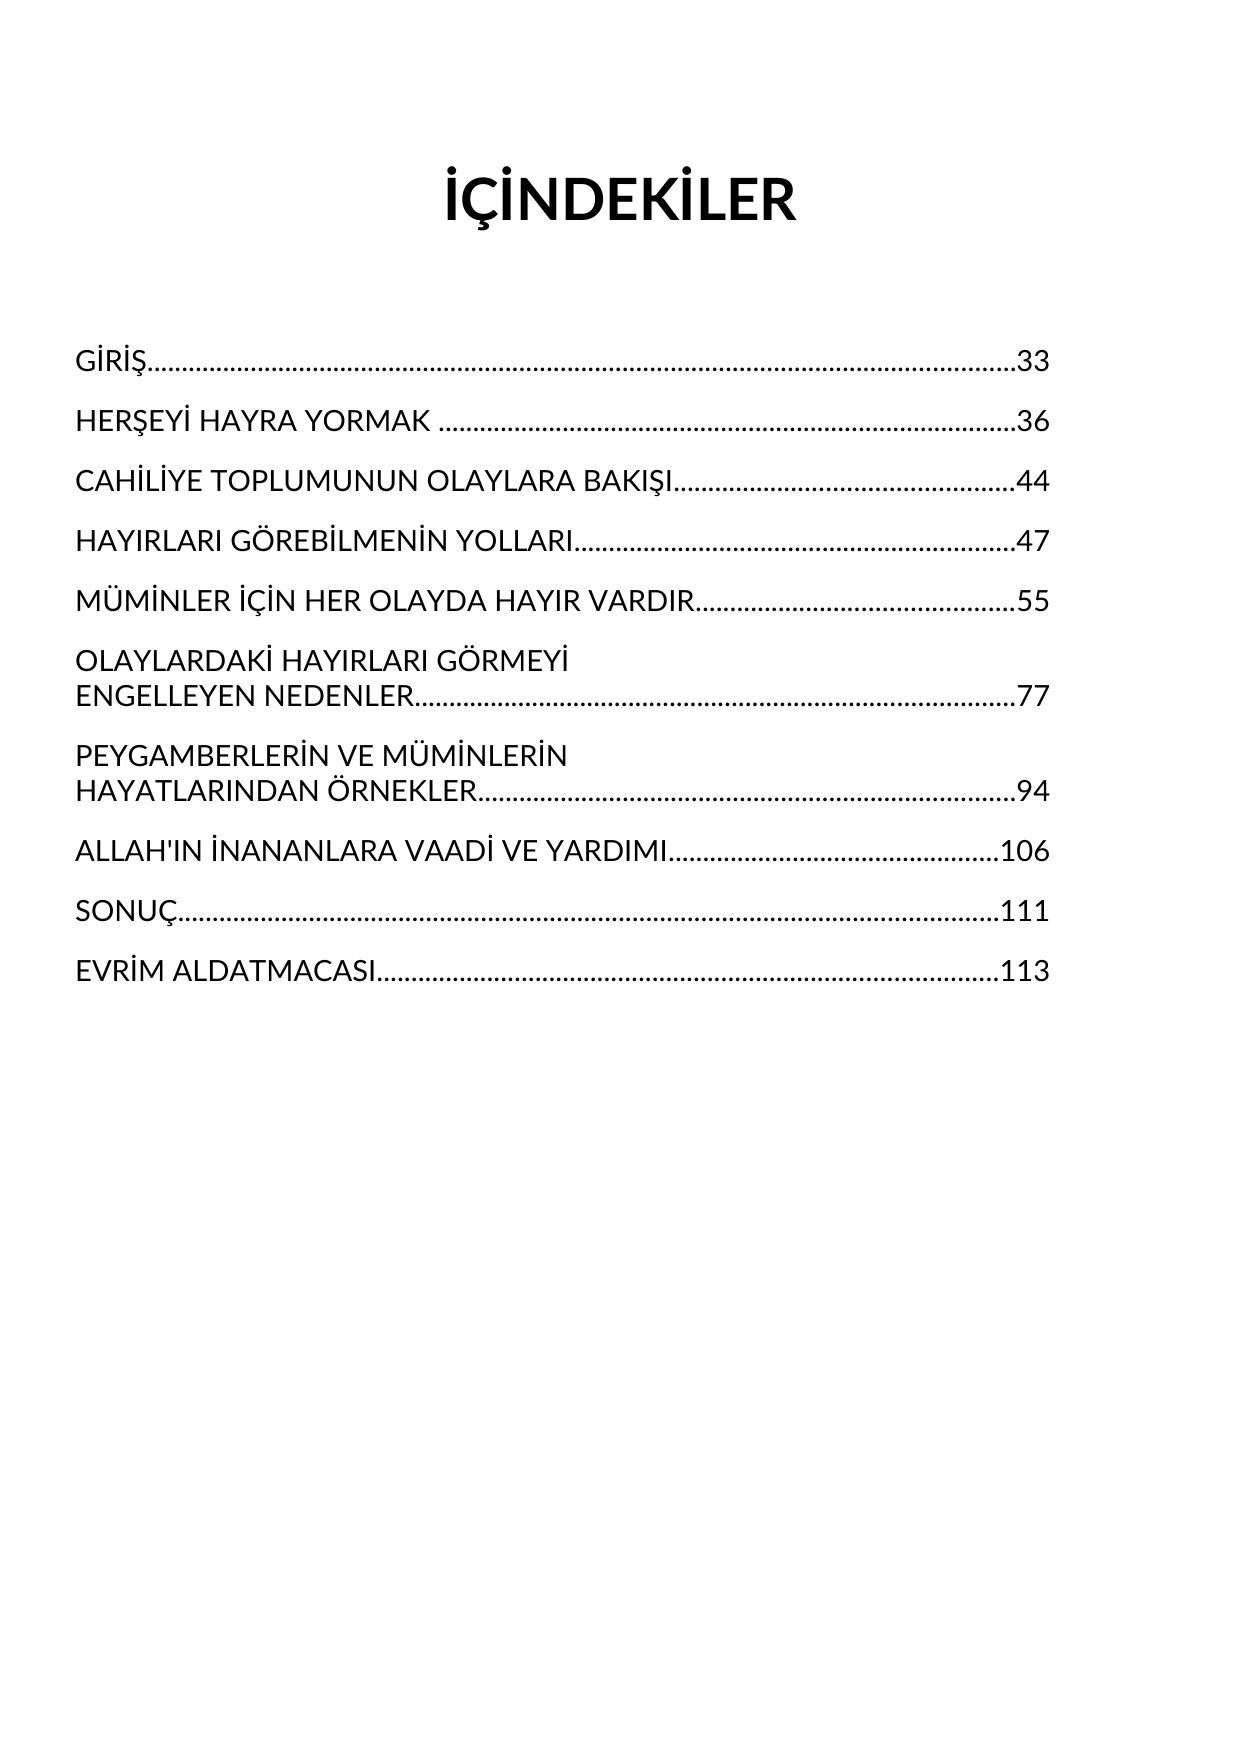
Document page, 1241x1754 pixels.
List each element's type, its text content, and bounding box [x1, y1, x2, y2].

subtitle HAYIRLARI GÖREBİLMENİN YOLLARI 47 [75, 523, 1165, 558]
subtitle CAHİLİYE TOPLUMUNUN OLAYLARA BAKIŞI 44 [75, 463, 1165, 498]
subtitle İÇİNDEKİLER [75, 162, 1165, 232]
subtitle HERŞEYİ HAYRA YORMAK 36 [75, 403, 1165, 438]
subtitle EVRİM ALDATMACASI 113 [75, 953, 1165, 988]
subtitle PEYGAMBERLERİN VE MÜMİNLERİN HAYATLARINDAN ÖRNEKLER 94 [75, 738, 1165, 808]
subtitle MÜMİNLER İÇİN HER OLAYDA HAYIR VARDIR 55 [75, 583, 1165, 618]
subtitle GİRİŞ 33 [75, 343, 1165, 378]
subtitle SONUÇ 111 [75, 893, 1165, 928]
subtitle OLAYLARDAKİ HAYIRLARI GÖRMEYİ ENGELLEYEN NEDENLER 77 [75, 643, 1165, 713]
subtitle ALLAH'IN İNANANLARA VAADİ VE YARDIMI 106 [75, 833, 1165, 868]
